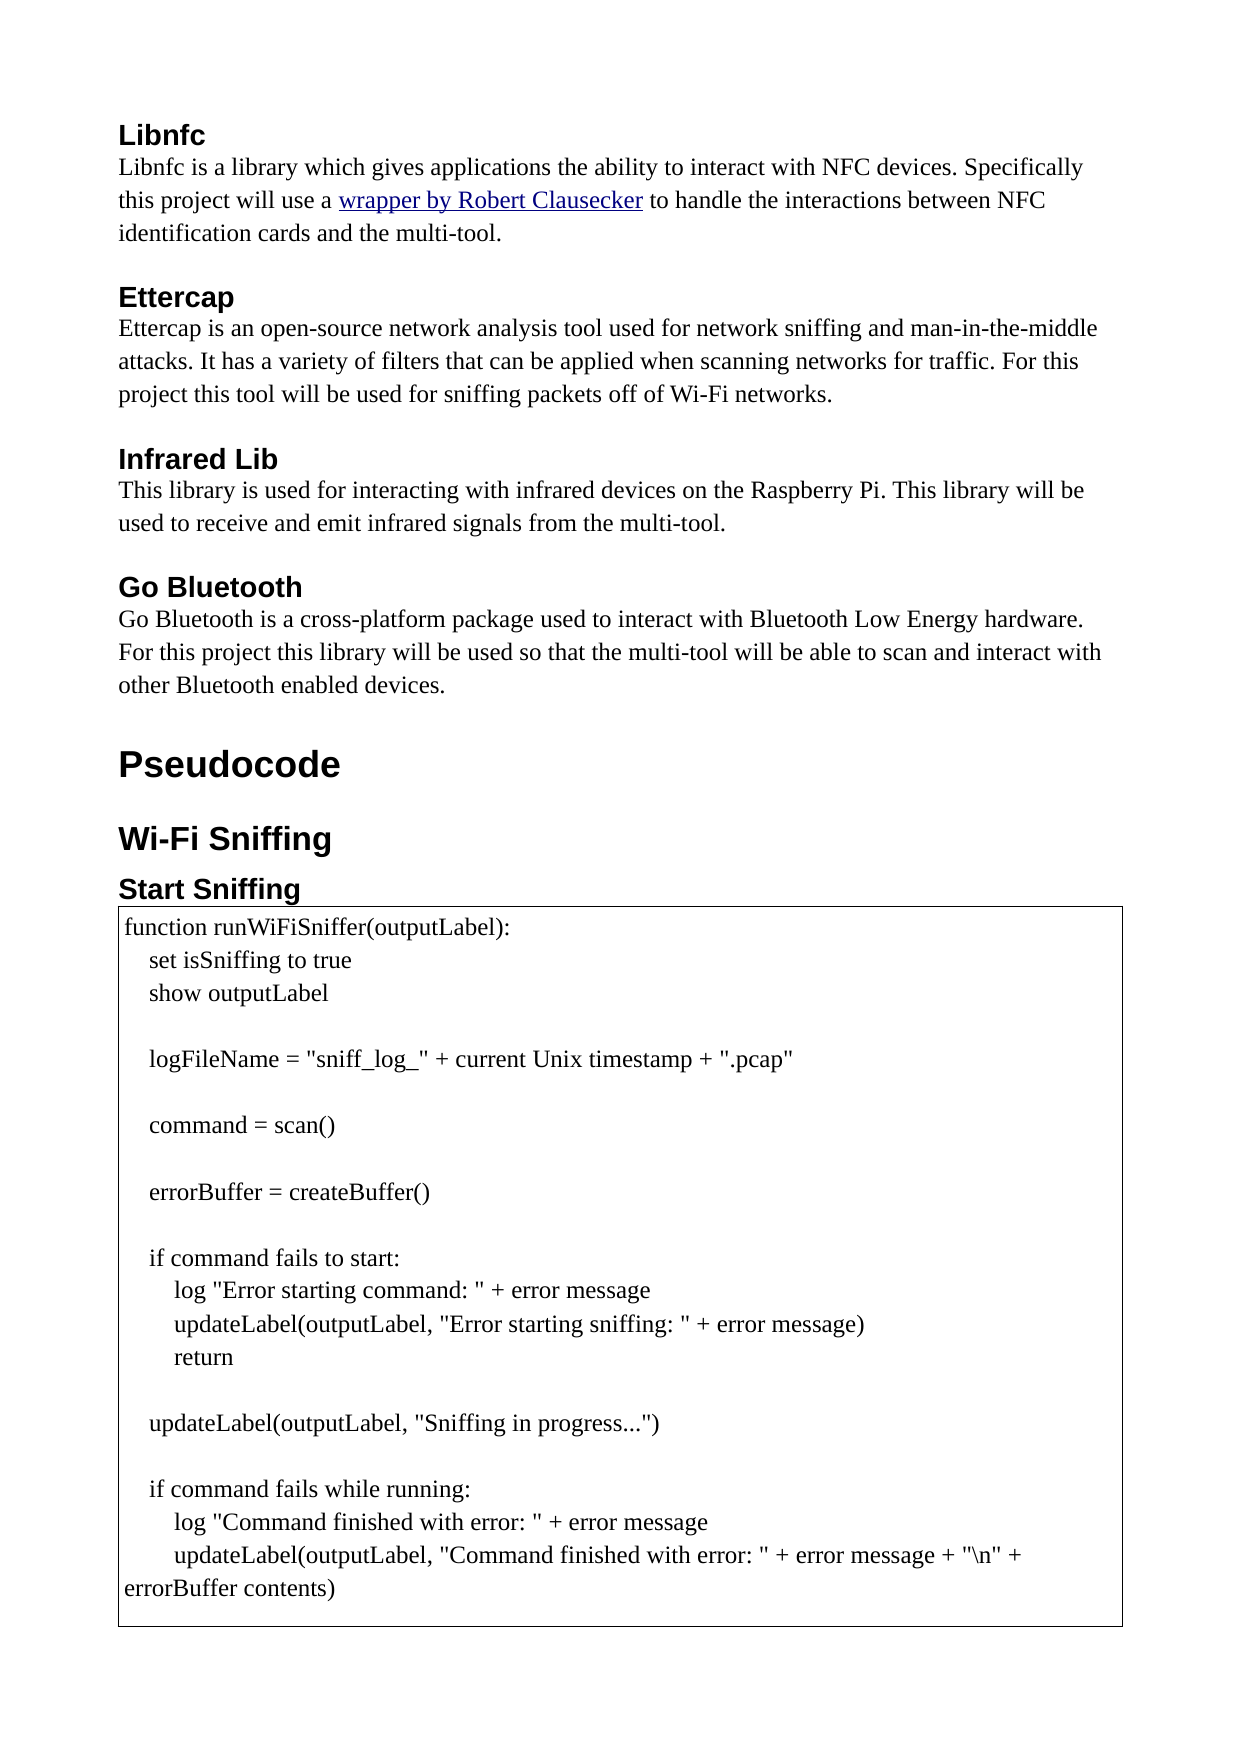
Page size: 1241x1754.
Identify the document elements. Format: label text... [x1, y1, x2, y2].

subtitle Libnfc [118, 118, 1122, 152]
subtitle Pseudocode [118, 743, 1122, 786]
table_header function runWiFiSniffer(outputLabel): set isSniffing to true show outputLabel logFileName = "sniff_log_" + current Unix timestamp + ".pcap" command = scan() errorBuffer = createBuffer() if command fails to start: log "Error starting command: " + error message updateLabel(outputLabel, "Error starting sniffing: " + error message) return updateLabel(outputLabel, "Sniffing in progress...") if command fails while running: log "Command finished with error: " + error message updateLabel(outputLabel, "Command finished with error: " + error message + "\n" + errorBuffer contents) [119, 907, 1122, 1626]
text Go Bluetooth is a cross-platform package used to interact with Bluetooth Low Energy hardware. For this project this library will be used so that the multi-tool will be able to scan and interact with other Bluetooth enabled devices. [118, 604, 1122, 699]
subtitle Wi-Fi Sniffing [118, 819, 1122, 857]
text Ettercap is an open-source network analysis tool used for network sniffing and man-in-the-middle attacks. It has a variety of filters that can be applied when scanning networks for traffic. For this project this tool will be used for sniffing packets off of Wi-Fi networks. [118, 313, 1122, 408]
subtitle Go Bluetooth [118, 570, 1122, 604]
subtitle Infrared Lib [118, 442, 1122, 475]
text Libnfc is a library which gives applications the ability to interact with NFC devices. Specifically this project will use a wrapper by Robert Clausecker to handle the interactions between NFC identification cards and the multi-tool. [118, 152, 1122, 246]
subtitle Start Sniffing [118, 872, 1122, 906]
text This library is used for interacting with infrared devices on the Raspberry Pi. This library will be used to receive and emit infrared signals from the multi-tool. [118, 475, 1122, 537]
subtitle Ettercap [118, 280, 1122, 313]
